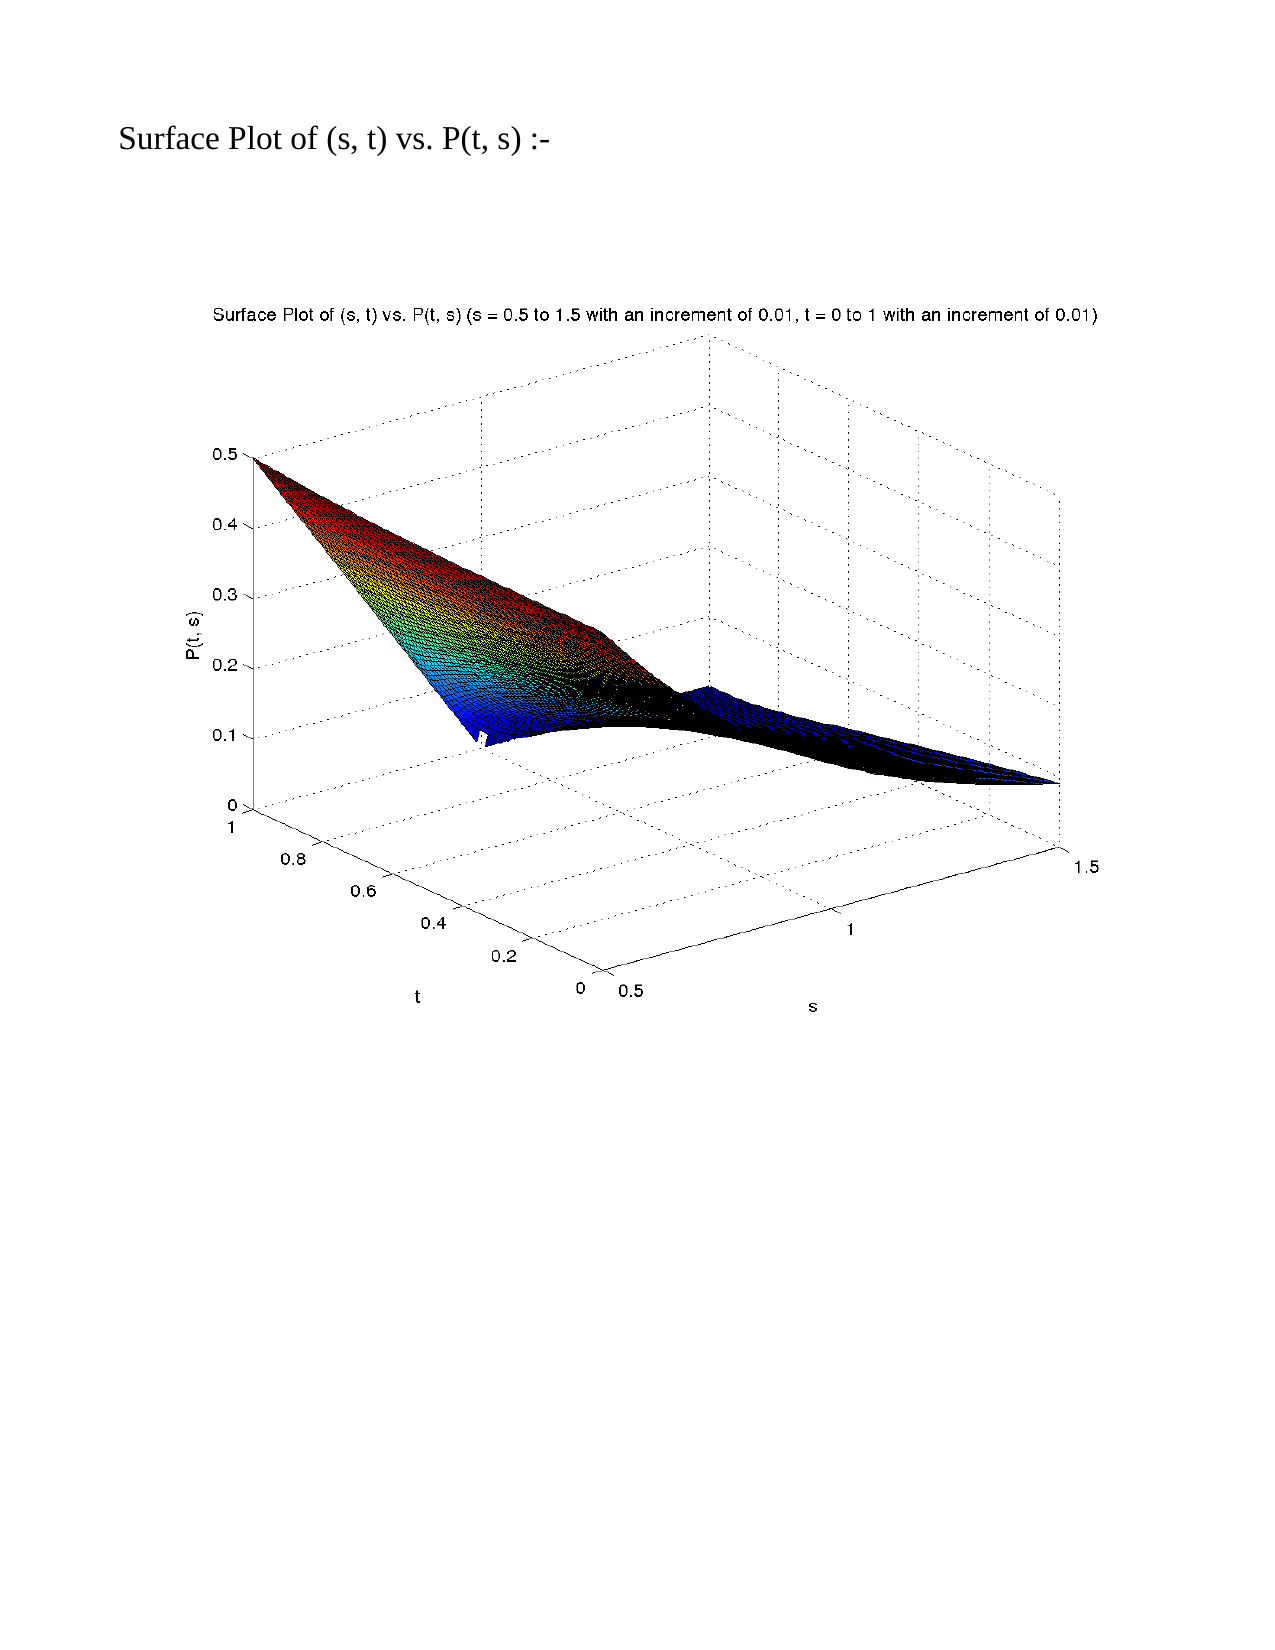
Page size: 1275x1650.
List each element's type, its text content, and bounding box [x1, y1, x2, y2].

picture [118, 276, 1157, 1056]
text Surface Plot of (s, t) vs. P(t, s) :- [118, 118, 1157, 156]
